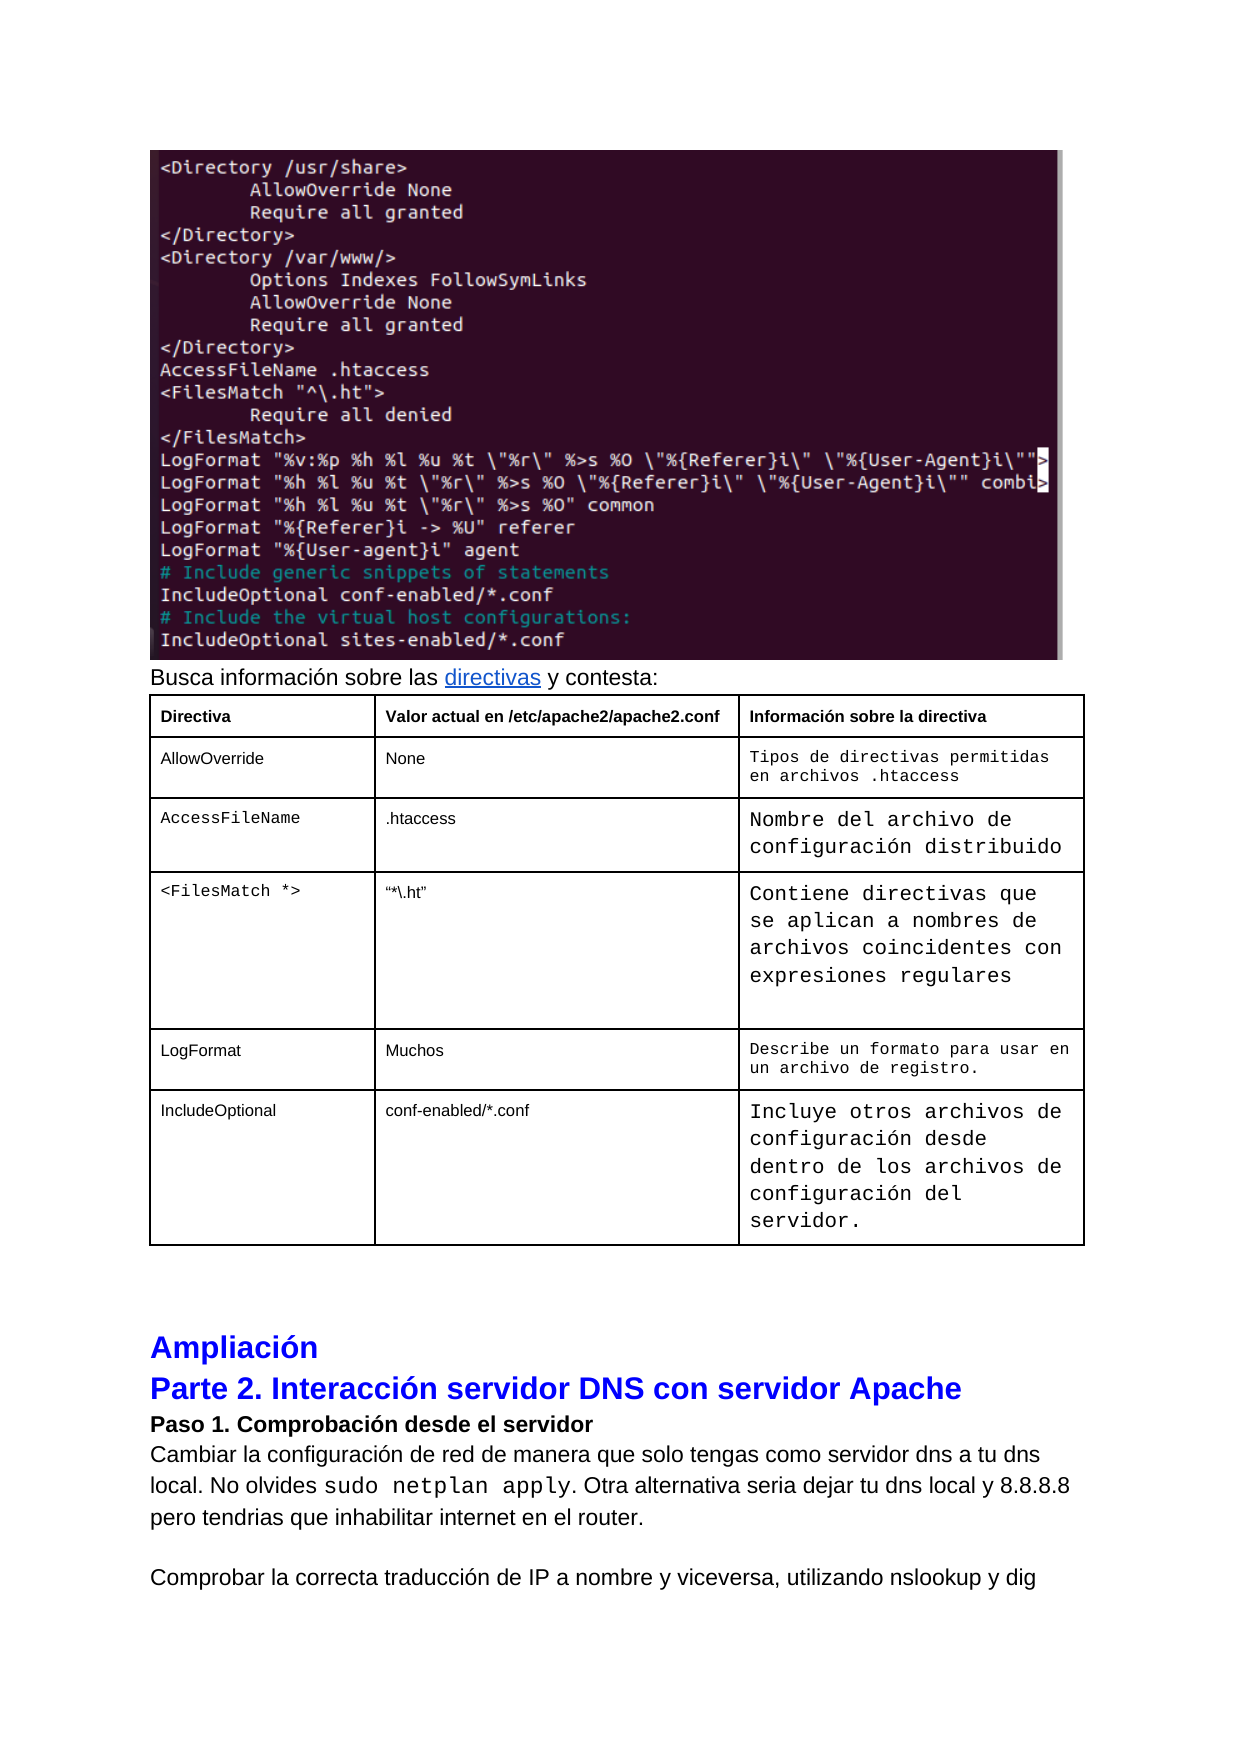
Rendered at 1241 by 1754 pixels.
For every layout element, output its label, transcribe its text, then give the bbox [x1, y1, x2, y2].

table_cell Tipos de directivas permitidas en archivos .htaccess [740, 738, 1083, 797]
text Cambiar la configuración de red de manera que solo tengas como servidor dns a tu dns local. No olvides sudo netplan apply. Otra alternativa seria dejar tu dns local y 8.8.8.8 pero tendrias que inhabilitar internet en el router. [150, 1441, 1090, 1530]
table_header Información sobre la directiva [740, 696, 1083, 736]
table_cell “*\.ht” [376, 873, 738, 1028]
table_cell conf-enabled/*.conf [376, 1091, 738, 1244]
table_cell LogFormat [151, 1030, 374, 1089]
table_header Directiva [151, 696, 374, 736]
table_cell Describe un formato para usar en un archivo de registro. [740, 1030, 1083, 1089]
text Busca información sobre las directivas y contesta: [150, 664, 1090, 690]
text Parte 2. Interacción servidor DNS con servidor Apache [150, 1370, 1090, 1406]
table_cell Contiene directivas que se aplican a nombres de archivos coincidentes con expresiones regulares [740, 873, 1083, 1028]
picture [844, 150, 1063, 660]
table_cell <FilesMatch *> [151, 873, 374, 1028]
table_cell AccessFileName [151, 799, 374, 871]
table_cell Muchos [376, 1030, 738, 1089]
table_cell Incluye otros archivos de configuración desde dentro de los archivos de configuración del servidor. [740, 1091, 1083, 1244]
table_header Valor actual en /etc/apache2/apache2.conf [376, 696, 738, 736]
text Ampliación [150, 1329, 1090, 1365]
table_cell IncludeOptional [151, 1091, 374, 1244]
table_cell AllowOverride [151, 738, 374, 797]
table_cell None [376, 738, 738, 797]
table_cell .htaccess [376, 799, 738, 871]
table_cell Nombre del archivo de configuración distribuido [740, 799, 1083, 871]
text Paso 1. Comprobación desde el servidor [150, 1411, 1090, 1438]
text Comprobar la correcta traducción de IP a nombre y viceversa, utilizando nslookup y dig [150, 1564, 1090, 1591]
